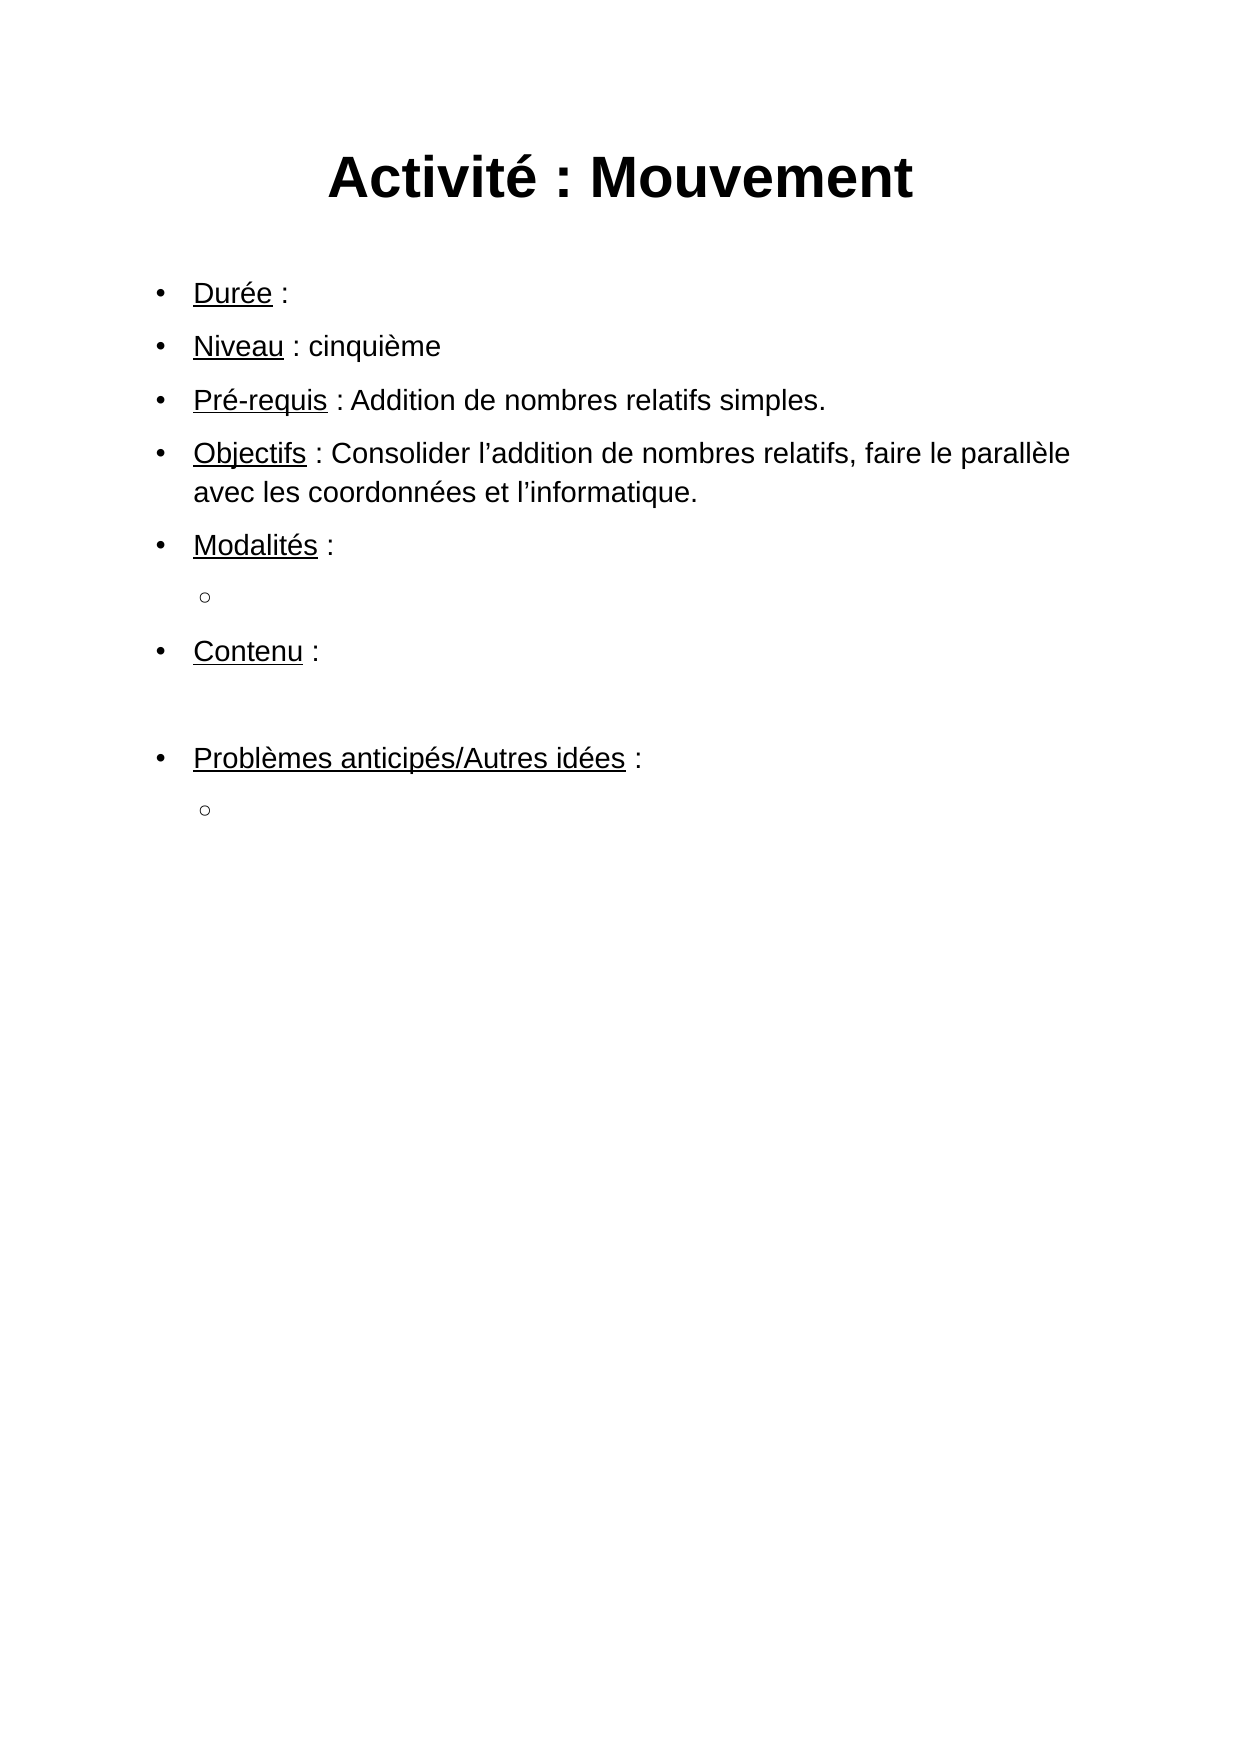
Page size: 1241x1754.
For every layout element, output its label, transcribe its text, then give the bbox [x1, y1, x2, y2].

list Contenu : [156, 634, 1122, 668]
list Modalités : [156, 528, 1122, 561]
list Niveau : cinquième [156, 329, 1122, 363]
list Pré-requis : Addition de nombres relatifs simples. [156, 382, 1122, 416]
list Objectifs : Consolider l’addition de nombres relatifs, faire le parallèle avec les coordonnées et l’informatique. [156, 436, 1122, 508]
list Durée : [156, 276, 1122, 309]
title Activité : Mouvement [118, 143, 1122, 210]
list Problèmes anticipés/Autres idées : [156, 741, 1122, 774]
